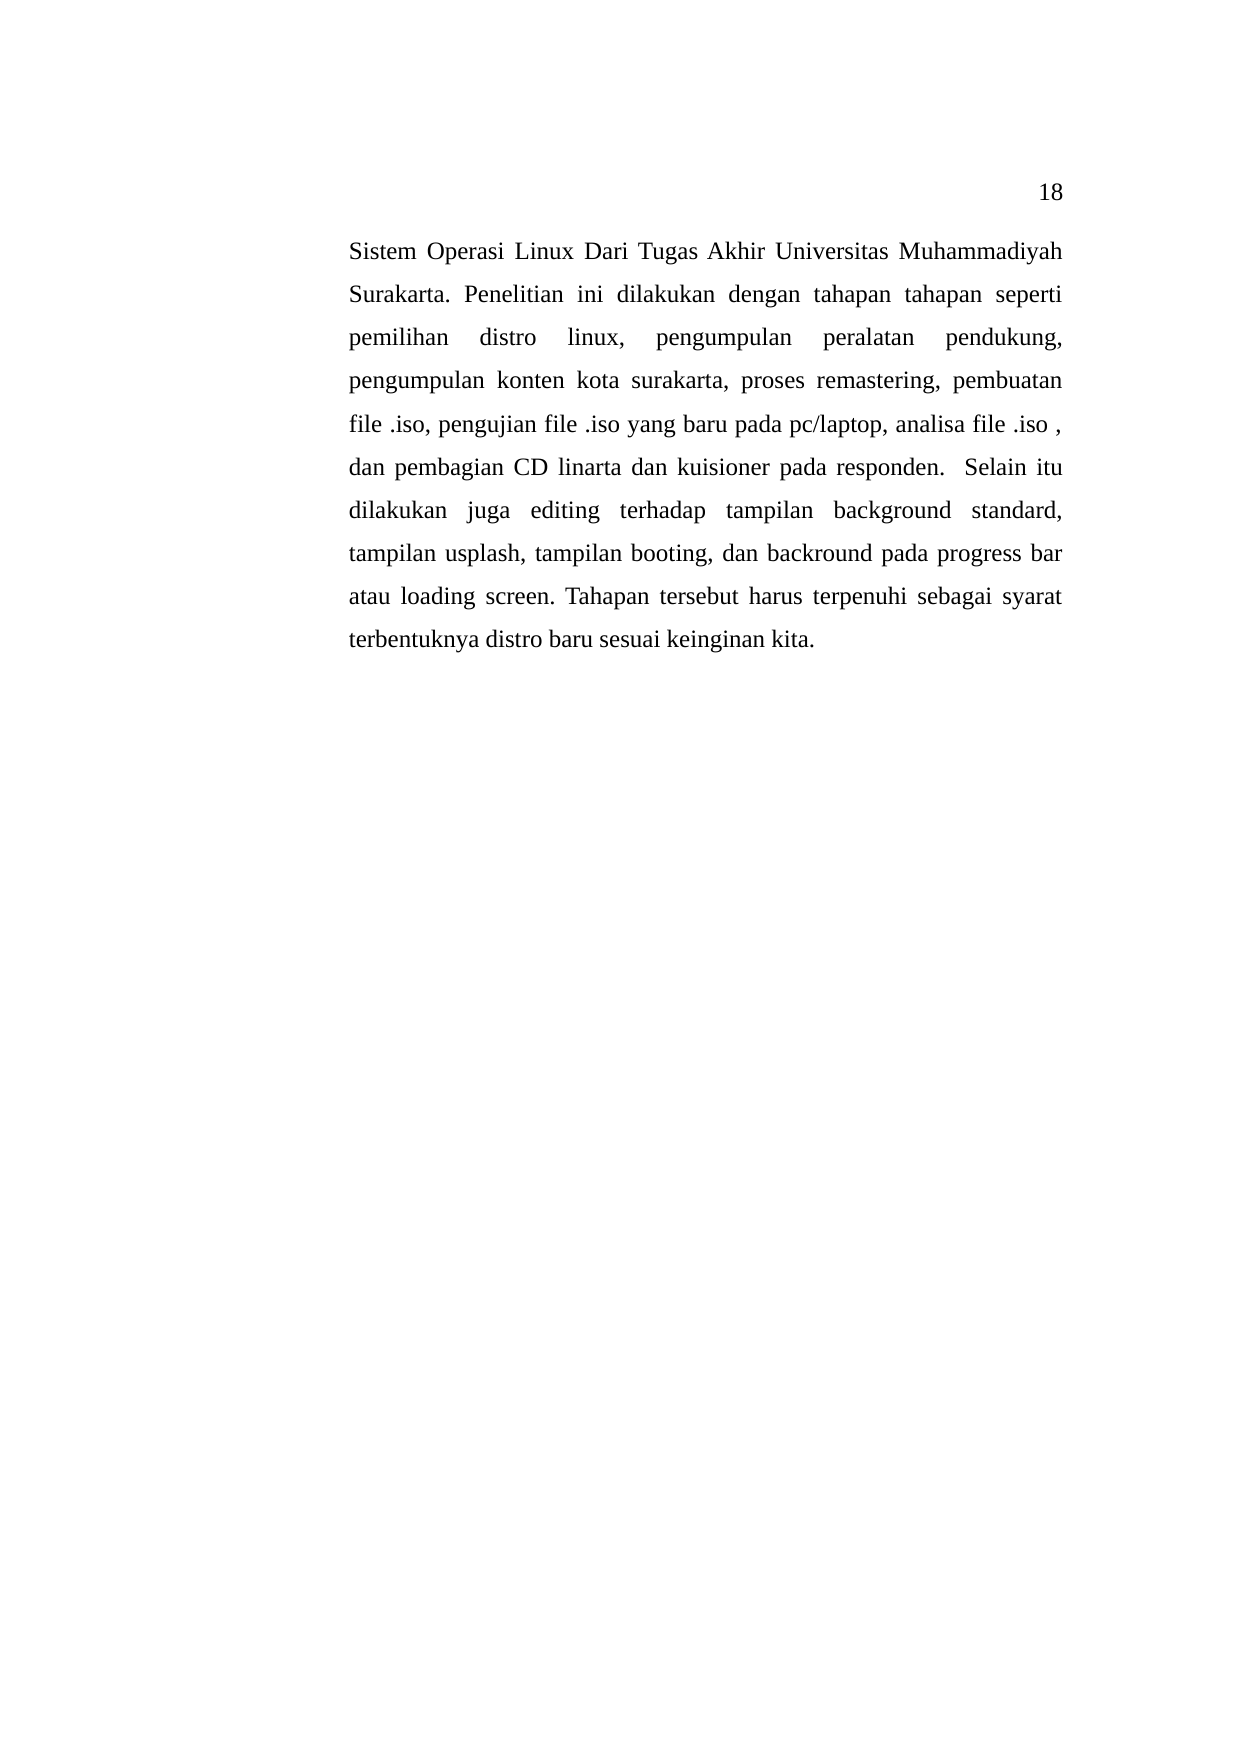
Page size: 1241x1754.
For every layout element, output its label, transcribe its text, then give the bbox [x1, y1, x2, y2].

list Sistem Operasi Linux Dari Tugas Akhir Universitas Muhammadiyah Surakarta. Penelitian ini dilakukan dengan tahapan tahapan seperti pemilihan distro linux, pengumpulan peralatan pendukung, pengumpulan konten kota surakarta, proses remastering, pembuatan file .iso, pengujian file .iso yang baru pada pc/laptop, analisa file .iso , dan pembagian CD linarta dan kuisioner pada responden. Selain itu dilakukan juga editing terhadap tampilan background standard, tampilan usplash, tampilan booting, dan backround pada progress bar atau loading screen. Tahapan tersebut harus terpenuhi sebagai syarat terbentuknya distro baru sesuai keinginan kita. [311, 236, 1063, 653]
